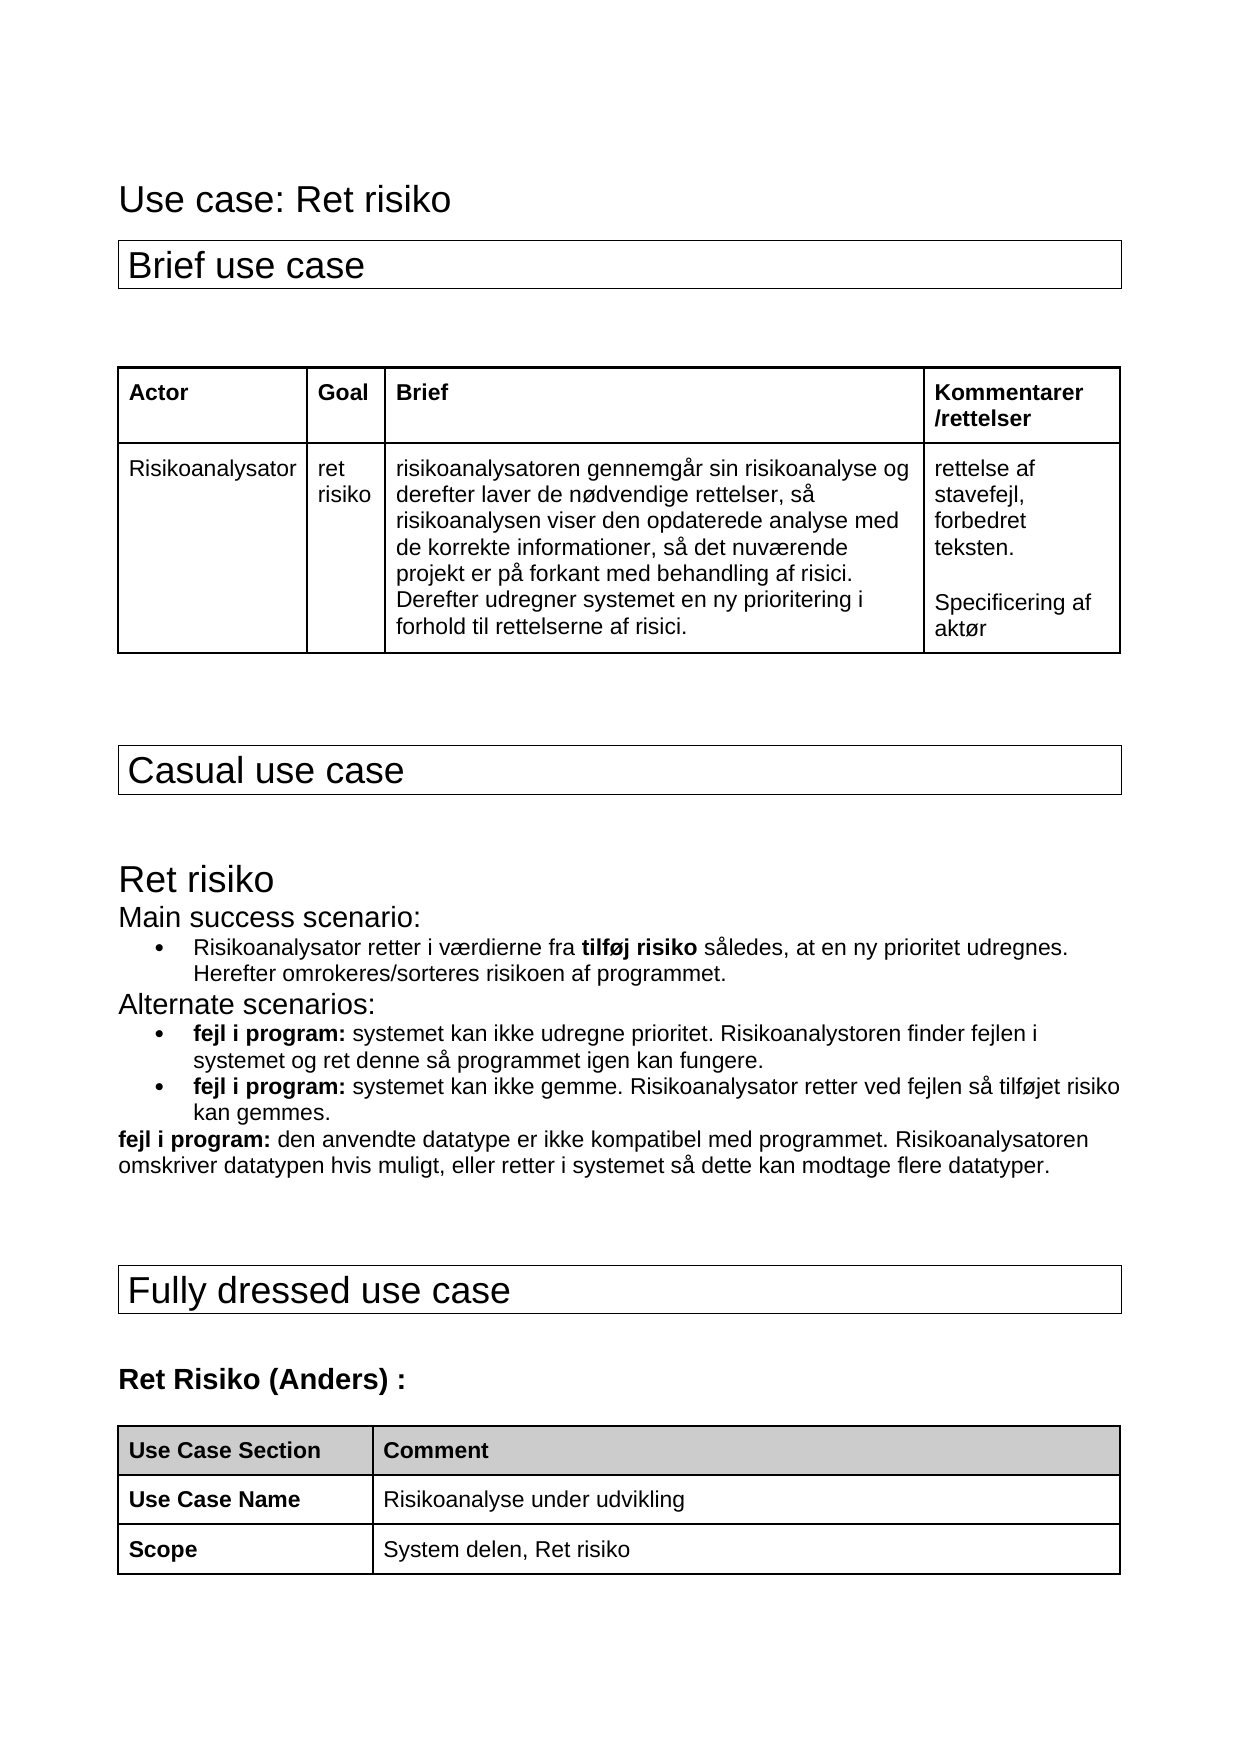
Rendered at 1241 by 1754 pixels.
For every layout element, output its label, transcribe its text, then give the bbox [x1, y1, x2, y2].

table_cell Risikoanalysator [119, 444, 306, 652]
table_cell Risikoanalyse under udvikling [374, 1476, 1119, 1523]
list Risikoanalysator retter i værdierne fra tilføj risiko således, at en ny prioritet udregnes. Herefter omrokeres/sorteres risikoen af programmet. [156, 934, 1122, 987]
table_header Goal [308, 369, 384, 442]
table_header Actor [119, 369, 306, 442]
table_cell Scope [119, 1525, 372, 1572]
table_cell System delen, Ret risiko [374, 1525, 1119, 1572]
text Casual use case [119, 746, 1121, 794]
table_header Kommentarer /rettelser [925, 369, 1119, 442]
list fejl i program: systemet kan ikke udregne prioritet. Risikoanalystoren finder fejlen i systemet og ret denne så programmet igen kan fungere. [156, 1020, 1122, 1073]
table_cell Use Case Name [119, 1476, 372, 1523]
text Use case: Ret risiko [118, 177, 1122, 220]
table_cell risikoanalysatoren gennemgår sin risikoanalyse og derefter laver de nødvendige rettelser, så risikoanalysen viser den opdaterede analyse med de korrekte informationer, så det nuværende projekt er på forkant med behandling af risici. Derefter udregner systemet en ny prioritering i forhold til rettelserne af risici. [386, 444, 923, 652]
text Fully dressed use case [119, 1266, 1121, 1313]
text Main success scenario: [118, 901, 1122, 934]
table_header Comment [374, 1427, 1119, 1474]
table_cell rettelse af stavefejl, forbedret teksten. Specificering af aktør [925, 444, 1119, 652]
table_header Brief [386, 369, 923, 442]
text Ret risiko [118, 814, 1122, 901]
list fejl i program: systemet kan ikke gemme. Risikoanalysator retter ved fejlen så tilføjet risiko kan gemmes. [156, 1073, 1122, 1126]
text Alternate scenarios: [118, 987, 1122, 1020]
text Brief use case [119, 241, 1121, 288]
text fejl i program: den anvendte datatype er ikke kompatibel med programmet. Risikoanalysatoren omskriver datatypen hvis muligt, eller retter i systemet så dette kan modtage flere datatyper. [118, 1126, 1122, 1178]
table_header Use Case Section [119, 1427, 372, 1474]
text Ret Risiko (Anders) : [118, 1362, 1122, 1396]
table_cell ret risiko [308, 444, 384, 652]
